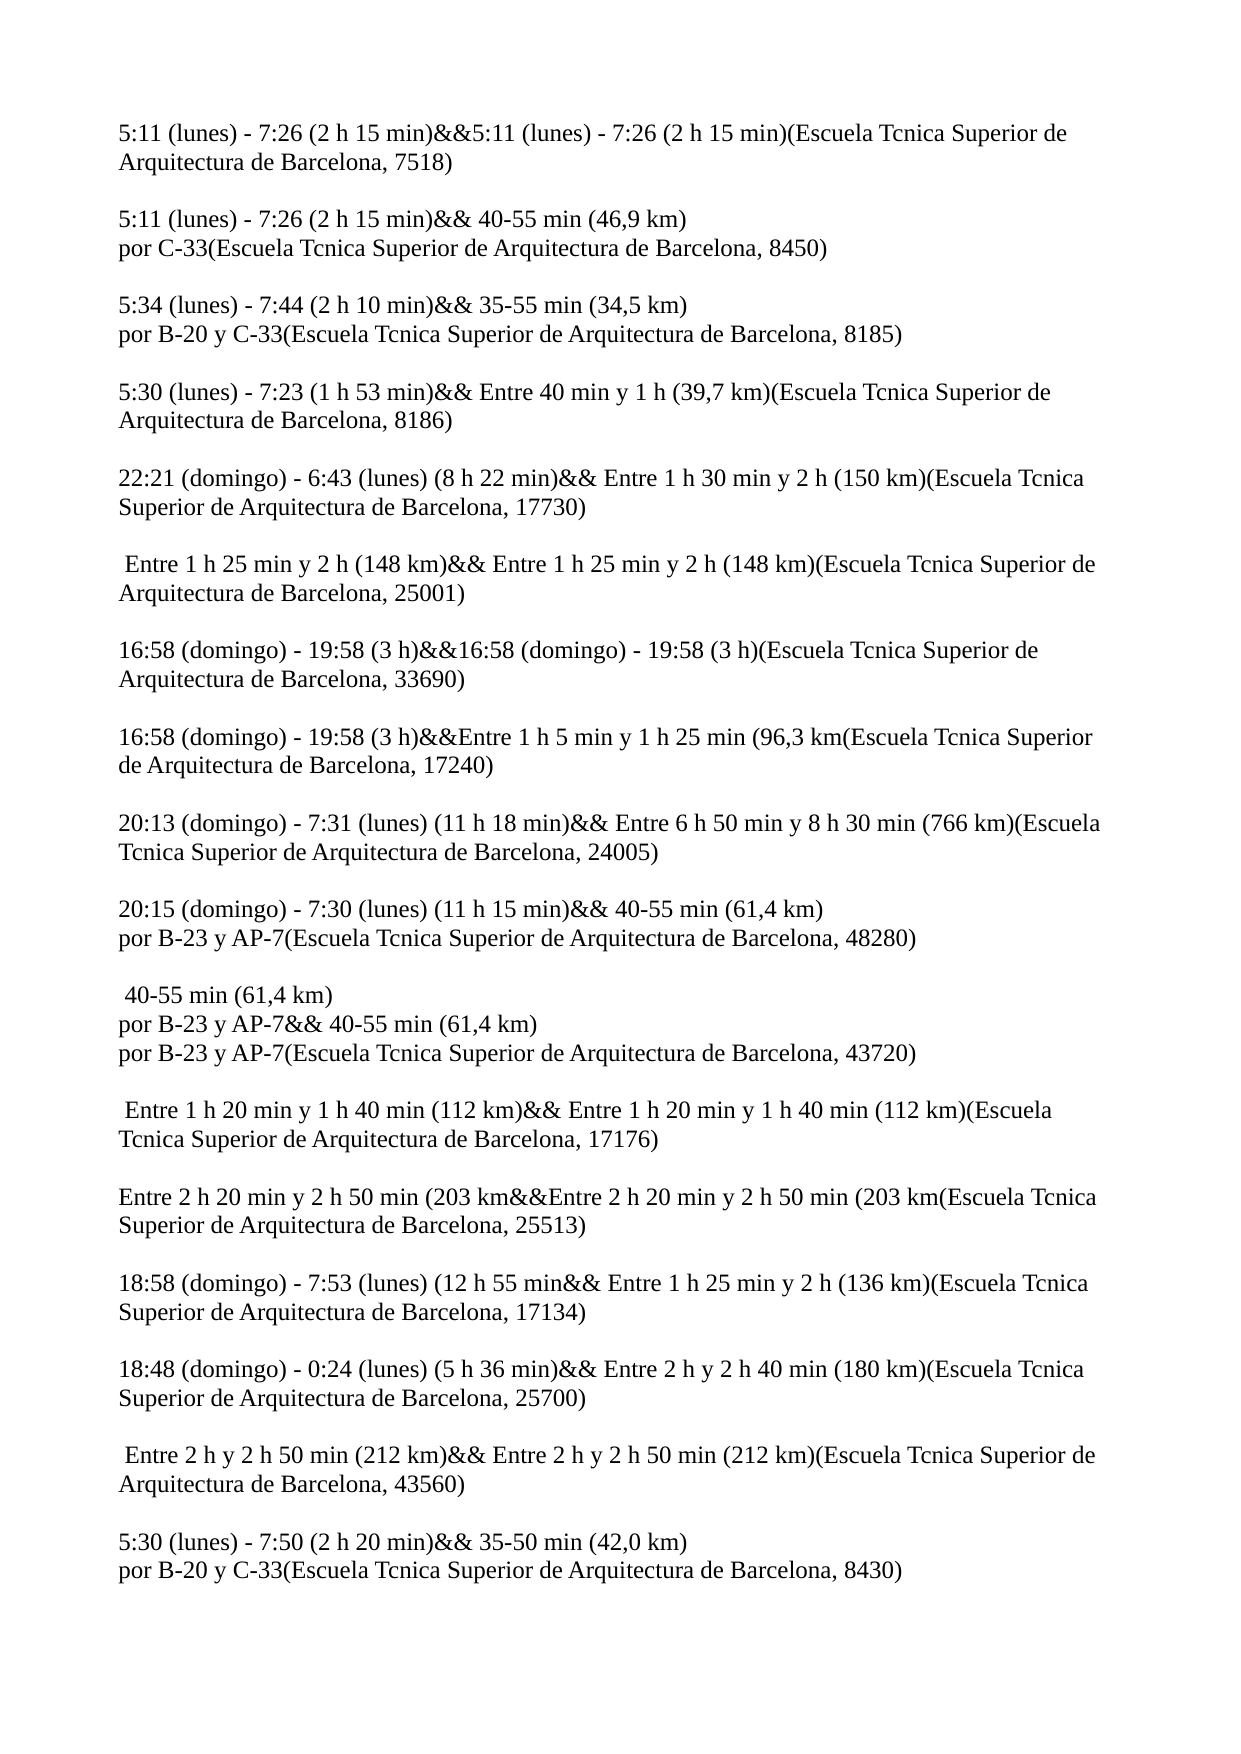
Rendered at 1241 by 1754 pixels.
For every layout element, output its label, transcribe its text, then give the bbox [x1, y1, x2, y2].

text por C-33(Escuela Tcnica Superior de Arquitectura de Barcelona, 8450) [118, 233, 1122, 262]
text 20:13 (domingo) - 7:31 (lunes) (11 h 18 min)&& Entre 6 h 50 min y 8 h 30 min (766 km)(Escuela Tcnica Superior de Arquitectura de Barcelona, 24005) [118, 808, 1122, 866]
text 20:15 (domingo) - 7:30 (lunes) (11 h 15 min)&& 40-55 min (61,4 km) [118, 894, 1122, 923]
text por B-20 y C-33(Escuela Tcnica Superior de Arquitectura de Barcelona, 8430) [118, 1556, 1122, 1584]
text Entre 1 h 20 min y 1 h 40 min (112 km)&& Entre 1 h 20 min y 1 h 40 min (112 km)(Escuela Tcnica Superior de Arquitectura de Barcelona, 17176) [118, 1096, 1122, 1153]
text por B-23 y AP-7(Escuela Tcnica Superior de Arquitectura de Barcelona, 48280) [118, 923, 1122, 952]
text 16:58 (domingo) - 19:58 (3 h)&&Entre 1 h 5 min y 1 h 25 min (96,3 km(Escuela Tcnica Superior de Arquitectura de Barcelona, 17240) [118, 722, 1122, 779]
text por B-20 y C-33(Escuela Tcnica Superior de Arquitectura de Barcelona, 8185) [118, 319, 1122, 348]
text 5:30 (lunes) - 7:23 (1 h 53 min)&& Entre 40 min y 1 h (39,7 km)(Escuela Tcnica Superior de Arquitectura de Barcelona, 8186) [118, 377, 1122, 434]
text 18:48 (domingo) - 0:24 (lunes) (5 h 36 min)&& Entre 2 h y 2 h 40 min (180 km)(Escuela Tcnica Superior de Arquitectura de Barcelona, 25700) [118, 1354, 1122, 1412]
text 5:11 (lunes) - 7:26 (2 h 15 min)&& 40-55 min (46,9 km) [118, 204, 1122, 233]
text 18:58 (domingo) - 7:53 (lunes) (12 h 55 min&& Entre 1 h 25 min y 2 h (136 km)(Escuela Tcnica Superior de Arquitectura de Barcelona, 17134) [118, 1268, 1122, 1326]
text 5:34 (lunes) - 7:44 (2 h 10 min)&& 35-55 min (34,5 km) [118, 291, 1122, 319]
text por B-23 y AP-7(Escuela Tcnica Superior de Arquitectura de Barcelona, 43720) [118, 1038, 1122, 1067]
text 5:30 (lunes) - 7:50 (2 h 20 min)&& 35-50 min (42,0 km) [118, 1527, 1122, 1556]
text por B-23 y AP-7&& 40-55 min (61,4 km) [118, 1009, 1122, 1038]
text Entre 2 h y 2 h 50 min (212 km)&& Entre 2 h y 2 h 50 min (212 km)(Escuela Tcnica Superior de Arquitectura de Barcelona, 43560) [118, 1441, 1122, 1498]
text Entre 1 h 25 min y 2 h (148 km)&& Entre 1 h 25 min y 2 h (148 km)(Escuela Tcnica Superior de Arquitectura de Barcelona, 25001) [118, 549, 1122, 607]
text 40-55 min (61,4 km) [118, 981, 1122, 1009]
text 22:21 (domingo) - 6:43 (lunes) (8 h 22 min)&& Entre 1 h 30 min y 2 h (150 km)(Escuela Tcnica Superior de Arquitectura de Barcelona, 17730) [118, 463, 1122, 521]
text 16:58 (domingo) - 19:58 (3 h)&&16:58 (domingo) - 19:58 (3 h)(Escuela Tcnica Superior de Arquitectura de Barcelona, 33690) [118, 636, 1122, 693]
text Entre 2 h 20 min y 2 h 50 min (203 km&&Entre 2 h 20 min y 2 h 50 min (203 km(Escuela Tcnica Superior de Arquitectura de Barcelona, 25513) [118, 1182, 1122, 1239]
text 5:11 (lunes) - 7:26 (2 h 15 min)&&5:11 (lunes) - 7:26 (2 h 15 min)(Escuela Tcnica Superior de Arquitectura de Barcelona, 7518) [118, 118, 1122, 176]
